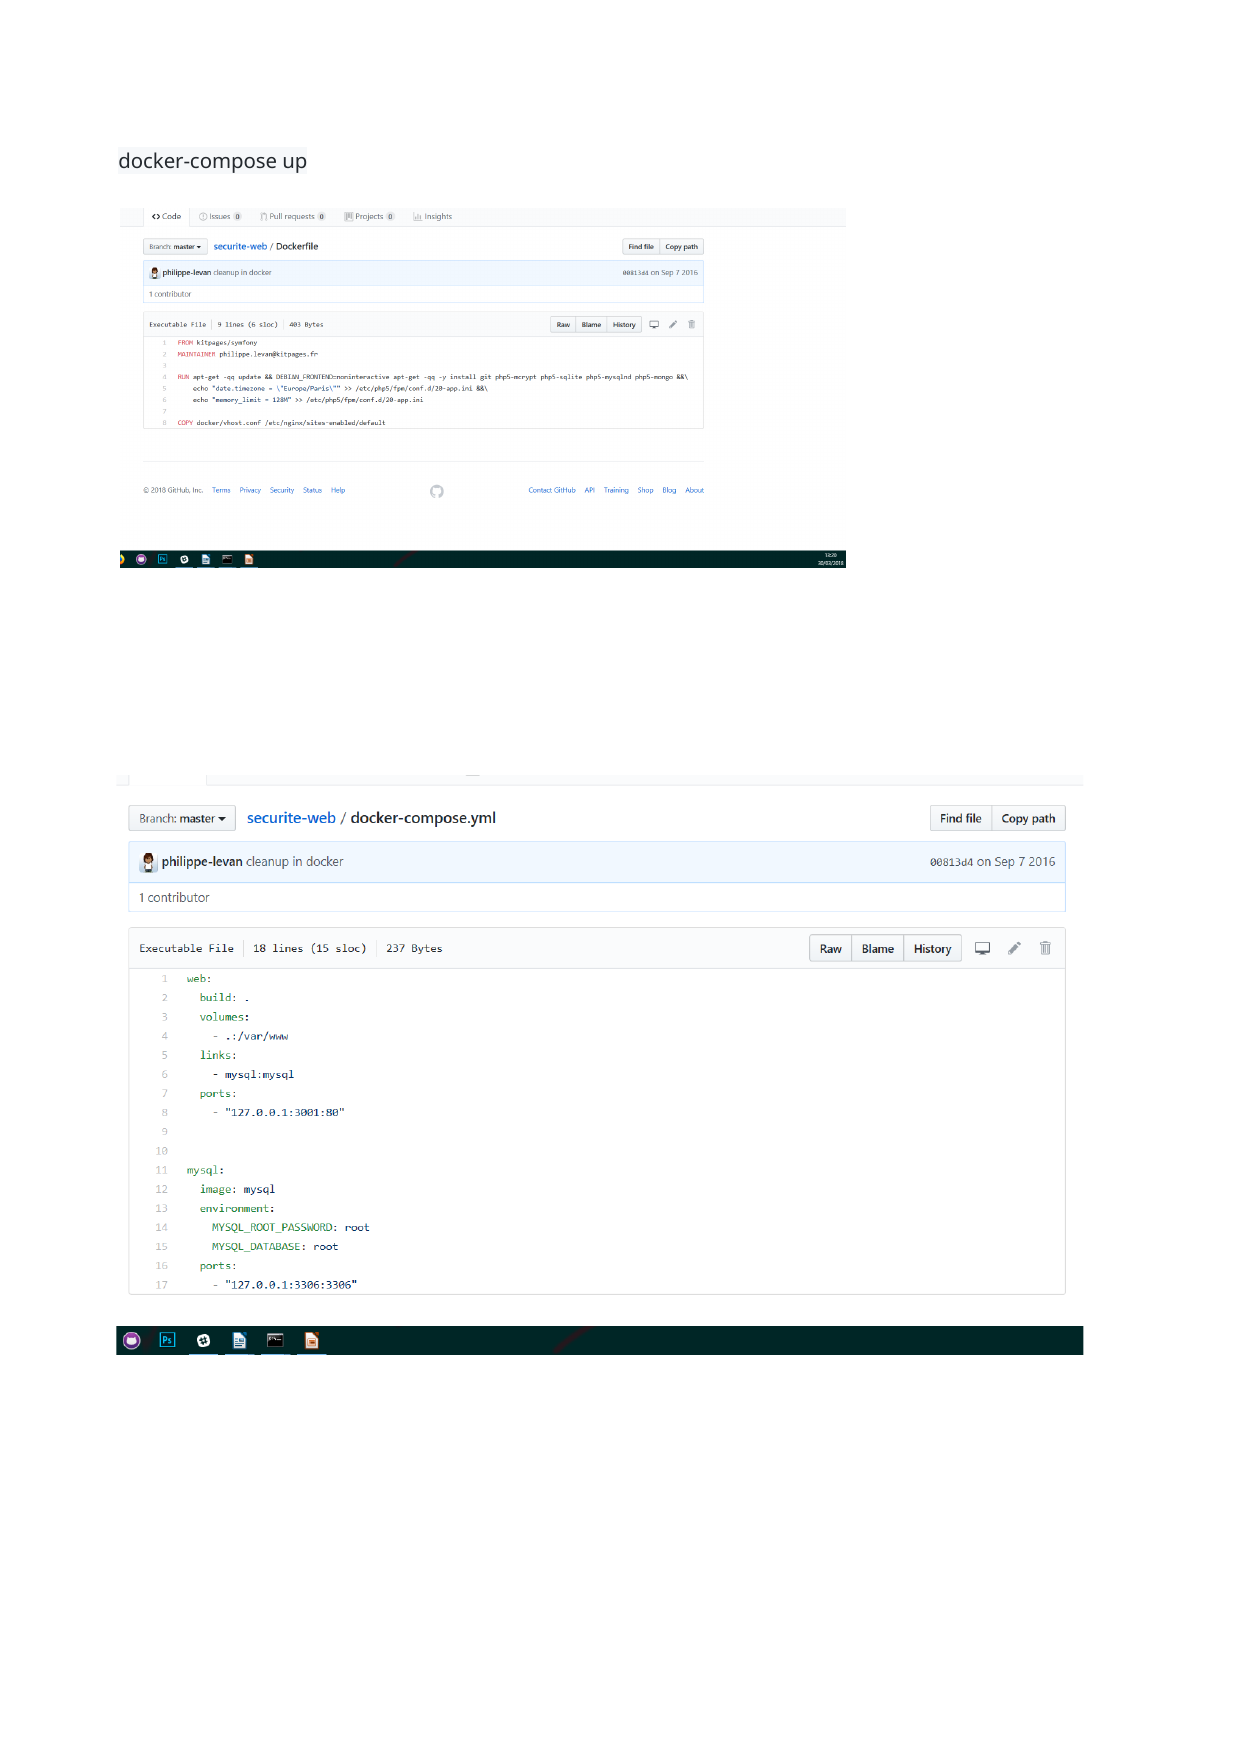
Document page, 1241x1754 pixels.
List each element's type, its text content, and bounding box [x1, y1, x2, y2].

text docker-compose up [118, 147, 1122, 174]
picture [936, 775, 1084, 1355]
